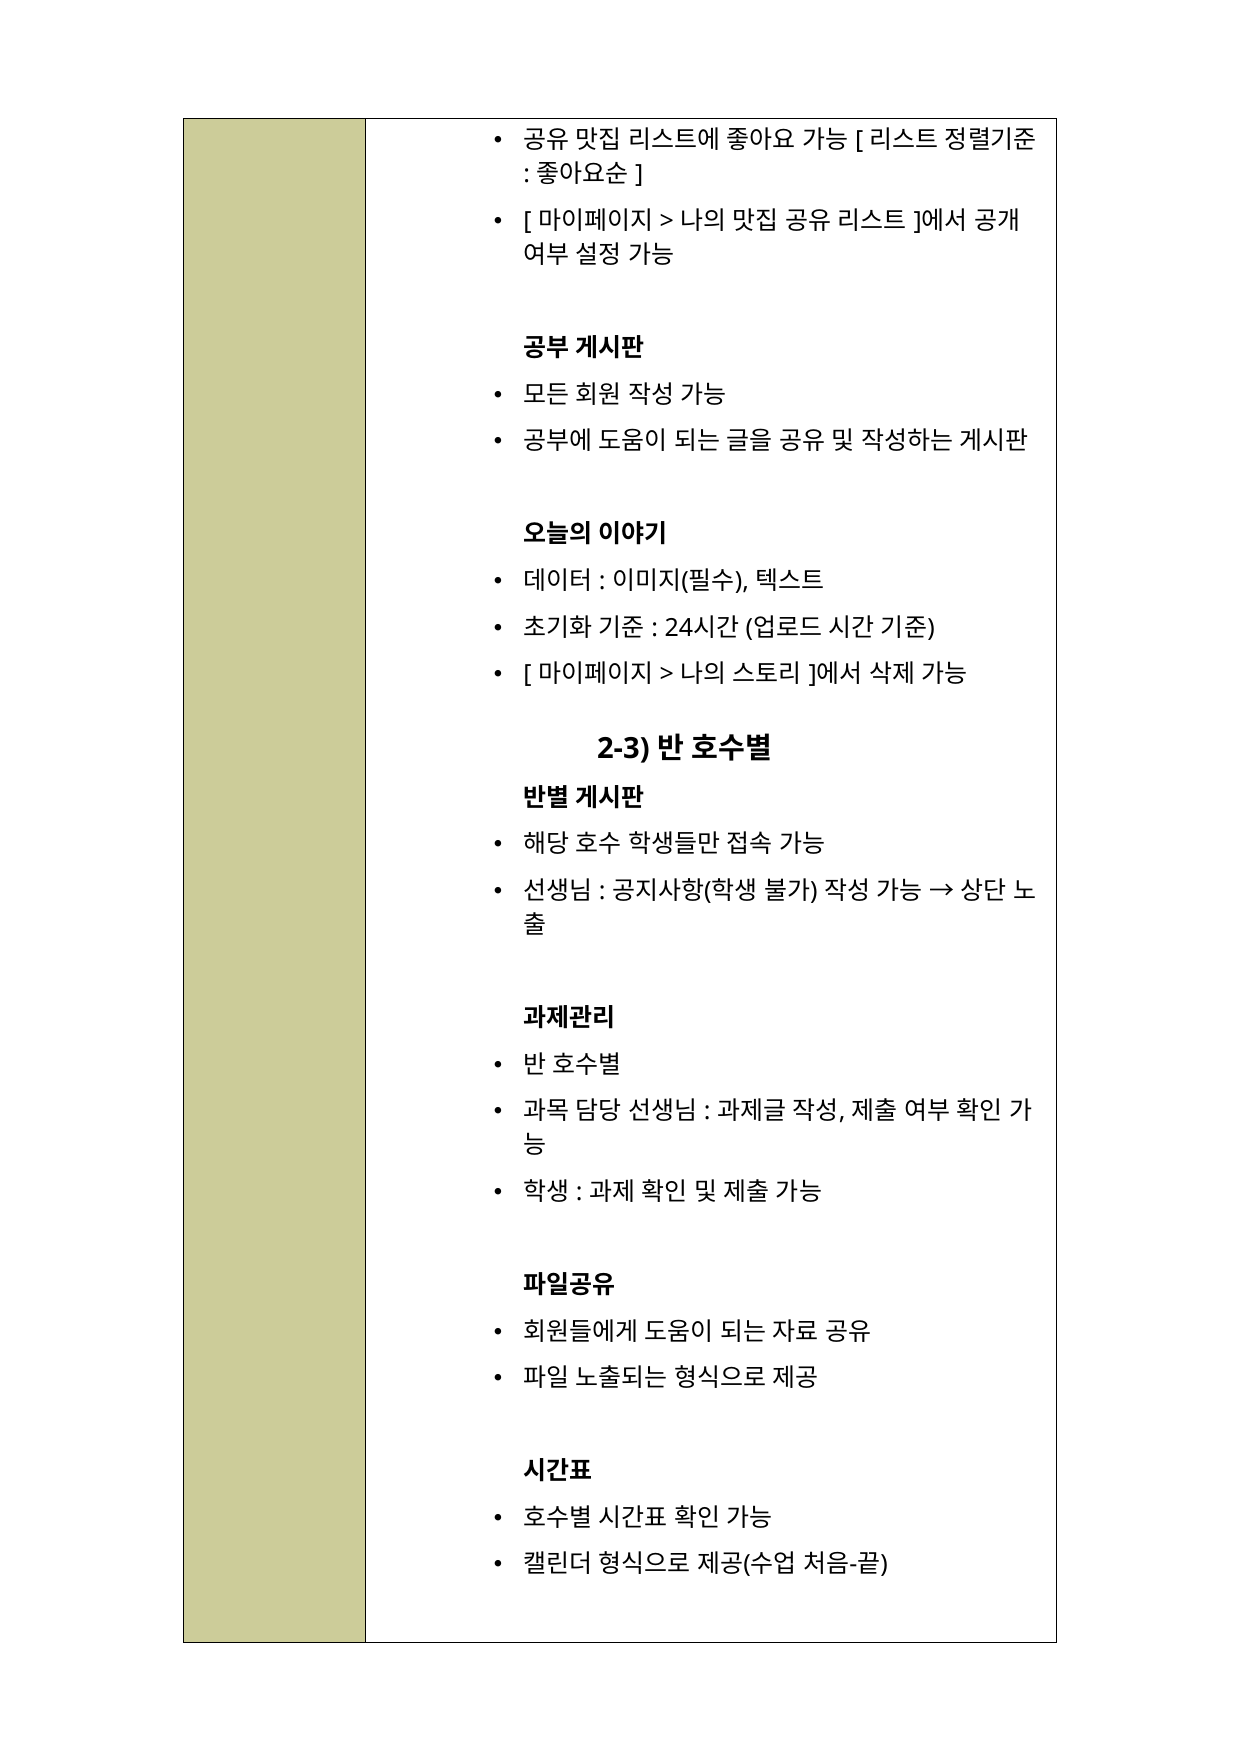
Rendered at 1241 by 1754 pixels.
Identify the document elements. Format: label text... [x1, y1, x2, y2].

table_cell 1.주체 -학생(고객) 대덕인재개발원 주변 식당을 조회 가능하게 하고 시간표 반 별 채팅방, 게시판을 통해 교류를 용이하게 한다. 과제제출 및 관리 파일공유 또한 이루어진다. -선생님(고객) 대덕인재개발원 주변 식당을 조회 가능하게 하고 시간표 반 별 채팅방, 게시판을 통해 교류를 용이하게 한다. 과제제출 및 관리 파일공유 또한 이루어진다. -관리자(회사) 회원 및 서버관리, 홈페이지 관리 2.주기능 고객 주요기능 주변식당 조회 및 검색 Favorite place(찜) 식당 리뷰 작성 게시판(전체, 자유, 맛집, 공부, 반별) 오늘의 이야기 과제관리 파일공유 시간표 채팅 Q&A 관리자 주요기능 회원관리 서버관리 홈페이지 관리 3.세부기능 1)통합 기능 회원 가입 회원가입시 학생, 선생님을 선택 ID, PASSWORD, 이름, 닉네임, 주소, 전화번호, 이메일, 생년월일, 반 호실, 등록일을 입력 첨부파일로 인증수단을 제공받아 대덕인재 개발원 구성원임을 확인 캡챠 API를 활용하여 매크로 생성을 방지 관리자 로그인 정보는 회사에서 자체적으로 관리 아이디, 닉네임 중복검사 로그인 아이디, 비밀번호 입력하여 로그인 5회 이상 로그인 실패시 캡챠를 같이 받아서 로그인 ID찾기는 이름, 전화번호를 입력받아서 제공 PASS찾기는 아이디, 이름, 전화번호, 이메일을 입력받아서 등록된 이메일이 맞을시 이메일로 임시 비밀번호를 제공( 다를시 응답없고 이메일로 비밀번호도 제공하지 않음) 회원정보 수정 비밀번호를 입력받아 수정 가능 비밀번호 변경시에는 기존 이메일로 변경 메일을 보낸후 변경 변경 가능 : PASSWORD, 이름, 닉네임, 주소, 전화번호, 이메일, 생년월일, 반 호실, 등록일 2) 고객 2-1) 식당 주변 식당 리스트 조회 카테고리별로 분류해서 사용자에게 보여줌(중분류) 사용자가 중분류 선택시, 해당되는 리스트 출력(소분류로 필터링) [ 리스트 정렬 기준 : 찜많은순, 최신순, 거리순 ] 화면 데이터 : 가게명, 전화번호, 사진, 별점, 찜, 리뷰수 주변 식당 검색 검색 데이터 : 가게명 Favorite place(찜) 선호하는 식당 찜 기능 [ 마이페이지 > 마이찜 ]에서 확인 및 공유 가능 특정 식당 정보 조회 화면 데이터 : 가게명, 전화번호, 사진, 리뷰(별점, 텍스트), 링크(네이버 등) <리뷰 작성하기>버튼 누르면, 리뷰 작성 가능 식당 리뷰 리뷰 데이터 : 별점(필수), 텍스트, 사진 [ 마이페이지 > 마이리뷰 ]에서 확인 및 삭제 가능 2-2) 게시판 전체 게시판 통합게시판(자유, 공부자료) 검색 기능 자유 게시판 희망하는 주제로 글 작성 가능 본인 글 수정, 삭제 가능 [ 마이페이지 > 마이글 ]에서 또한 확인, 수정, 삭제 가능 댓글 및 대댓글 기능 [ 마이페이지 > 마이댓글 ]에서 또한 확인, 수정, 삭제 가능 맛집공유 게시판 회원이 찜한 식당 리스트 중 희만하는 식당만 선택해서 공유 공유 맛집 리스트에 좋아요 가능 [ 리스트 정렬기준 : 좋아요순 ] [ 마이페이지 > 나의 맛집 공유 리스트 ]에서 공개 여부 설정 가능 공부 게시판 모든 회원 작성 가능 공부에 도움이 되는 글을 공유 및 작성하는 게시판 오늘의 이야기 데이터 : 이미지(필수), 텍스트 초기화 기준 : 24시간 (업로드 시간 기준) [ 마이페이지 > 나의 스토리 ]에서 삭제 가능 2-3) 반 호수별 반별 게시판 해당 호수 학생들만 접속 가능 선생님 : 공지사항(학생 불가) 작성 가능 → 상단 노출 과제관리 반 호수별 과목 담당 선생님 : 과제글 작성, 제출 여부 확인 가능 학생 : 과제 확인 및 제출 가능 파일공유 회원들에게 도움이 되는 자료 공유 파일 노출되는 형식으로 제공 시간표 호수별 시간표 확인 가능 캘린더 형식으로 제공(수업 처음-끝) 채팅 반 호수별 toggle 형식으로 채팅방에 접속 Q&A 홈페이지에 대한 건의사항이나 질문이 있을경우 등록 3) 관리자 커뮤니티 관리 부적절한 내용의 게시물을 블라인드, 삭제 처리 Q&A를 통해 회원들의 요구사항 해결 필요에 따른 홈페이지 유지보수 회원 관리 회원 등급, 분류 확인 및 관리 회원가입 구성원 판별 및 승인 [366, 119, 1056, 1642]
table_cell [184, 119, 365, 1642]
